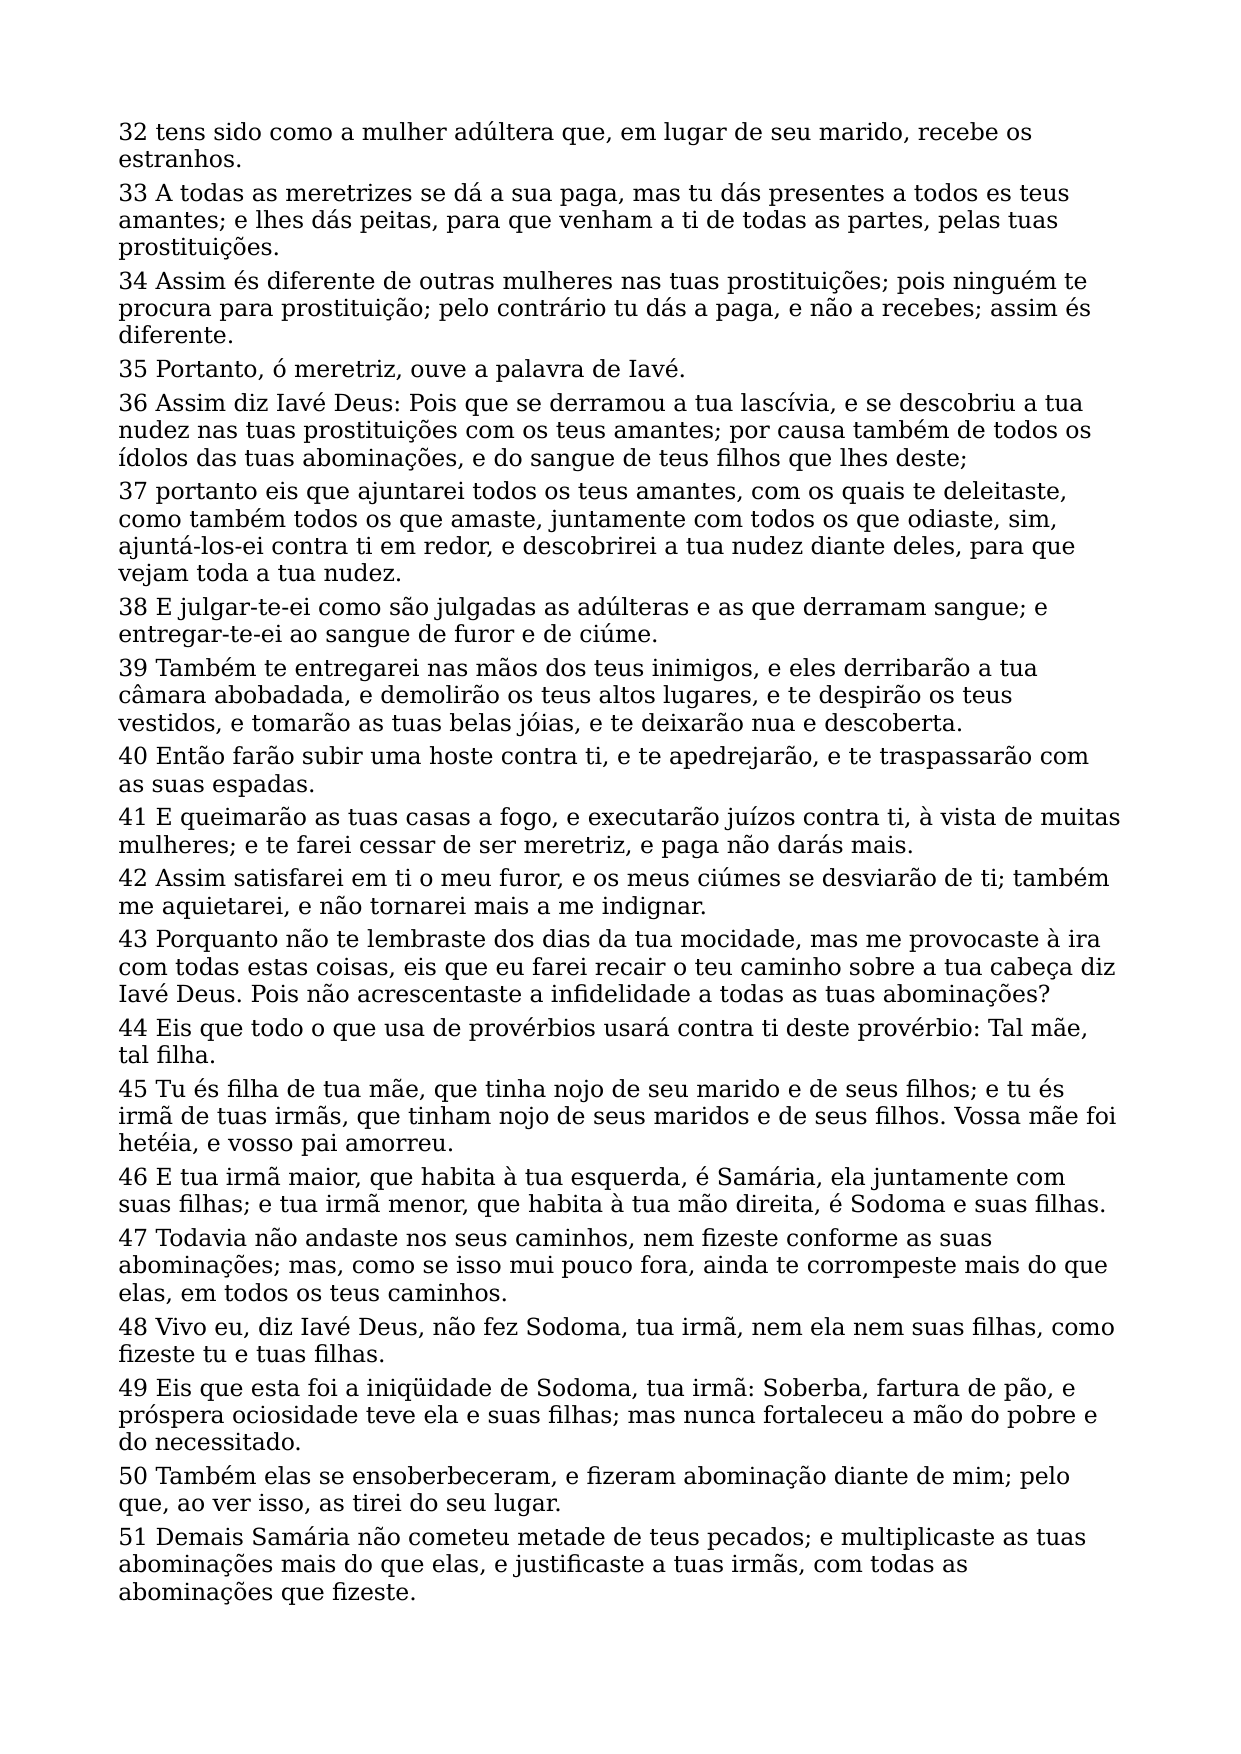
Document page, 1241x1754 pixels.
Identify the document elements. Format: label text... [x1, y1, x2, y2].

text 41 E queimarão as tuas casas a fogo, e executarão juízos contra ti, à vista de muitas mulheres; e te farei cessar de ser meretriz, e paga não darás mais. [118, 804, 1122, 858]
text 45 Tu és filha de tua mãe, que tinha nojo de seu marido e de seus filhos; e tu és irmã de tuas irmãs, que tinham nojo de seus maridos e de seus filhos. Vossa mãe foi hetéia, e vosso pai amorreu. [118, 1075, 1122, 1157]
text 49 Eis que esta foi a iniqüidade de Sodoma, tua irmã: Soberba, fartura de pão, e próspera ociosidade teve ela e suas filhas; mas nunca fortaleceu a mão do pobre e do necessitado. [118, 1374, 1122, 1456]
text 34 Assim és diferente de outras mulheres nas tuas prostituições; pois ninguém te procura para prostituição; pelo contrário tu dás a paga, e não a recebes; assim és diferente. [118, 267, 1122, 349]
text 33 A todas as meretrizes se dá a sua paga, mas tu dás presentes a todos es teus amantes; e lhes dás peitas, para que venham a ti de todas as partes, pelas tuas prostituições. [118, 179, 1122, 261]
text 44 Eis que todo o que usa de provérbios usará contra ti deste provérbio: Tal mãe, tal filha. [118, 1014, 1122, 1069]
text 51 Demais Samária não cometeu metade de teus pecados; e multiplicaste as tuas abominações mais do que elas, e justificaste a tuas irmãs, com todas as abominações que fizeste. [118, 1523, 1122, 1605]
text 48 Vivo eu, diz Iavé Deus, não fez Sodoma, tua irmã, nem ela nem suas filhas, como fizeste tu e tuas filhas. [118, 1313, 1122, 1368]
text 50 Também elas se ensoberbeceram, e fizeram abominação diante de mim; pelo que, ao ver isso, as tirei do seu lugar. [118, 1462, 1122, 1517]
text 38 E julgar-te-ei como são julgadas as adúlteras e as que derramam sangue; e entregar-te-ei ao sangue de furor e de ciúme. [118, 593, 1122, 648]
text 39 Também te entregarei nas mãos dos teus inimigos, e eles derribarão a tua câmara abobadada, e demolirão os teus altos lugares, e te despirão os teus vestidos, e tomarão as tuas belas jóias, e te deixarão nua e descoberta. [118, 654, 1122, 736]
text 36 Assim diz Iavé Deus: Pois que se derramou a tua lascívia, e se descobriu a tua nudez nas tuas prostituições com os teus amantes; por causa também de todos os ídolos das tuas abominações, e do sangue de teus filhos que lhes deste; [118, 389, 1122, 471]
text 42 Assim satisfarei em ti o meu furor, e os meus ciúmes se desviarão de ti; também me aquietarei, e não tornarei mais a me indignar. [118, 865, 1122, 919]
text 35 Portanto, ó meretriz, ouve a palavra de Iavé. [118, 356, 1122, 383]
text 32 tens sido como a mulher adúltera que, em lugar de seu marido, recebe os estranhos. [118, 118, 1122, 173]
text 43 Porquanto não te lembraste dos dias da tua mocidade, mas me provocaste à ira com todas estas coisas, eis que eu farei recair o teu caminho sobre a tua cabeça diz Iavé Deus. Pois não acrescentaste a infidelidade a todas as tuas abominações? [118, 926, 1122, 1008]
text 37 portanto eis que ajuntarei todos os teus amantes, com os quais te deleitaste, como também todos os que amaste, juntamente com todos os que odiaste, sim, ajuntá-los-ei contra ti em redor, e descobrirei a tua nudez diante deles, para que vejam toda a tua nudez. [118, 478, 1122, 587]
text 40 Então farão subir uma hoste contra ti, e te apedrejarão, e te traspassarão com as suas espadas. [118, 743, 1122, 797]
text 46 E tua irmã maior, que habita à tua esquerda, é Samária, ela juntamente com suas filhas; e tua irmã menor, que habita à tua mão direita, é Sodoma e suas filhas. [118, 1164, 1122, 1218]
text 47 Todavia não andaste nos seus caminhos, nem fizeste conforme as suas abominações; mas, como se isso mui pouco fora, ainda te corrompeste mais do que elas, em todos os teus caminhos. [118, 1225, 1122, 1307]
